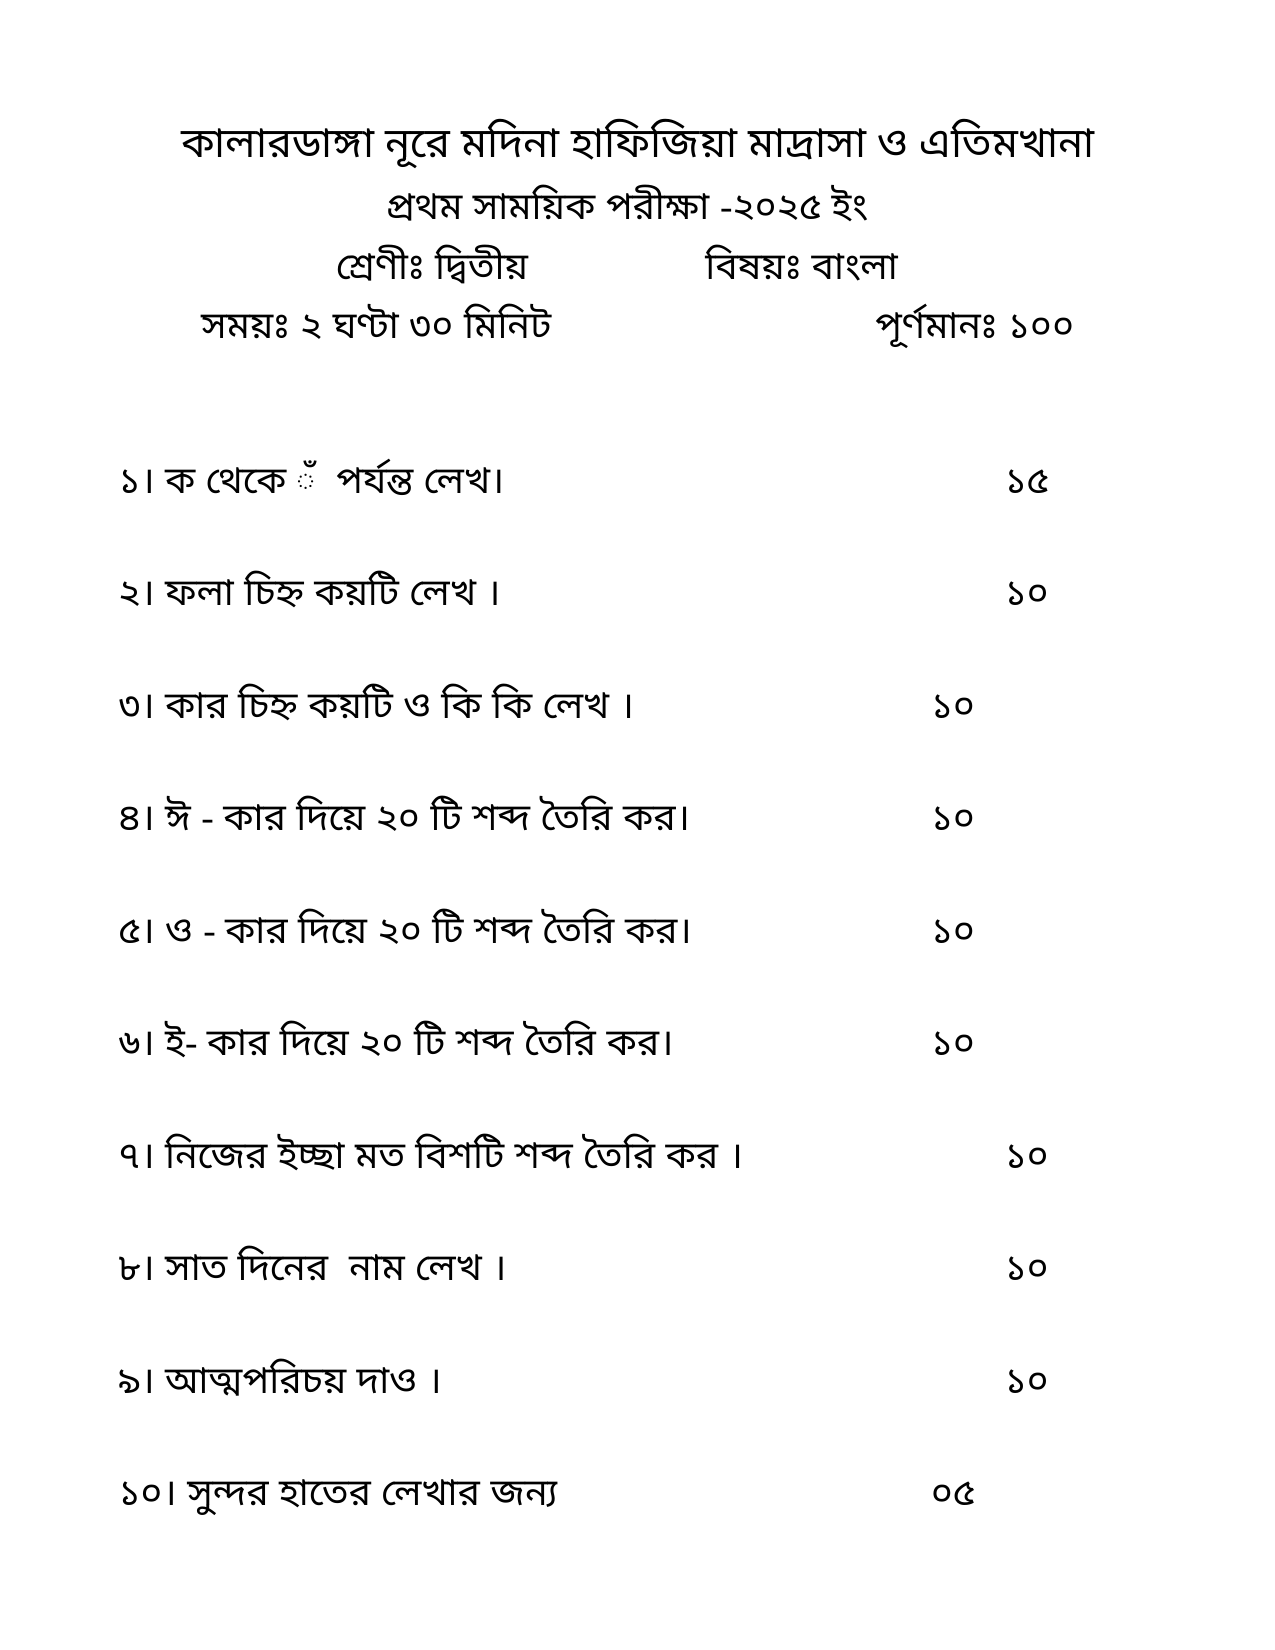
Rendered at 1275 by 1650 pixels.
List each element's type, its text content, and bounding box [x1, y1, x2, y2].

text ১০। সুন্দর হাতের লেখার জন্য ০৫ [118, 1471, 1157, 1514]
text ৫। ও - কার দিয়ে ২০ টি শব্দ তৈরি কর। ১০ [118, 908, 1157, 951]
text ১। ক থেকে ঁ পর্যন্ত লেখ। ১৫ [118, 458, 1157, 501]
text ৭। নিজের ইচ্ছা মত বিশটি শব্দ তৈরি কর । ১০ [118, 1133, 1157, 1176]
text ৮। সাত দিনের নাম লেখ । ১০ [118, 1246, 1157, 1289]
text ৬। ই- কার দিয়ে ২০ টি শব্দ তৈরি কর। ১০ [118, 1021, 1157, 1064]
text ৪। ঈ - কার দিয়ে ২০ টি শব্দ তৈরি কর। ১০ [118, 796, 1157, 839]
text ২। ফলা চিহ্ন কয়টি লেখ । ১০ [118, 571, 1157, 614]
text ৯। আত্মপরিচয় দাও । ১০ [118, 1358, 1157, 1401]
text ৩। কার চিহ্ন কয়টি ও কি কি লেখ । ১০ [118, 683, 1157, 726]
